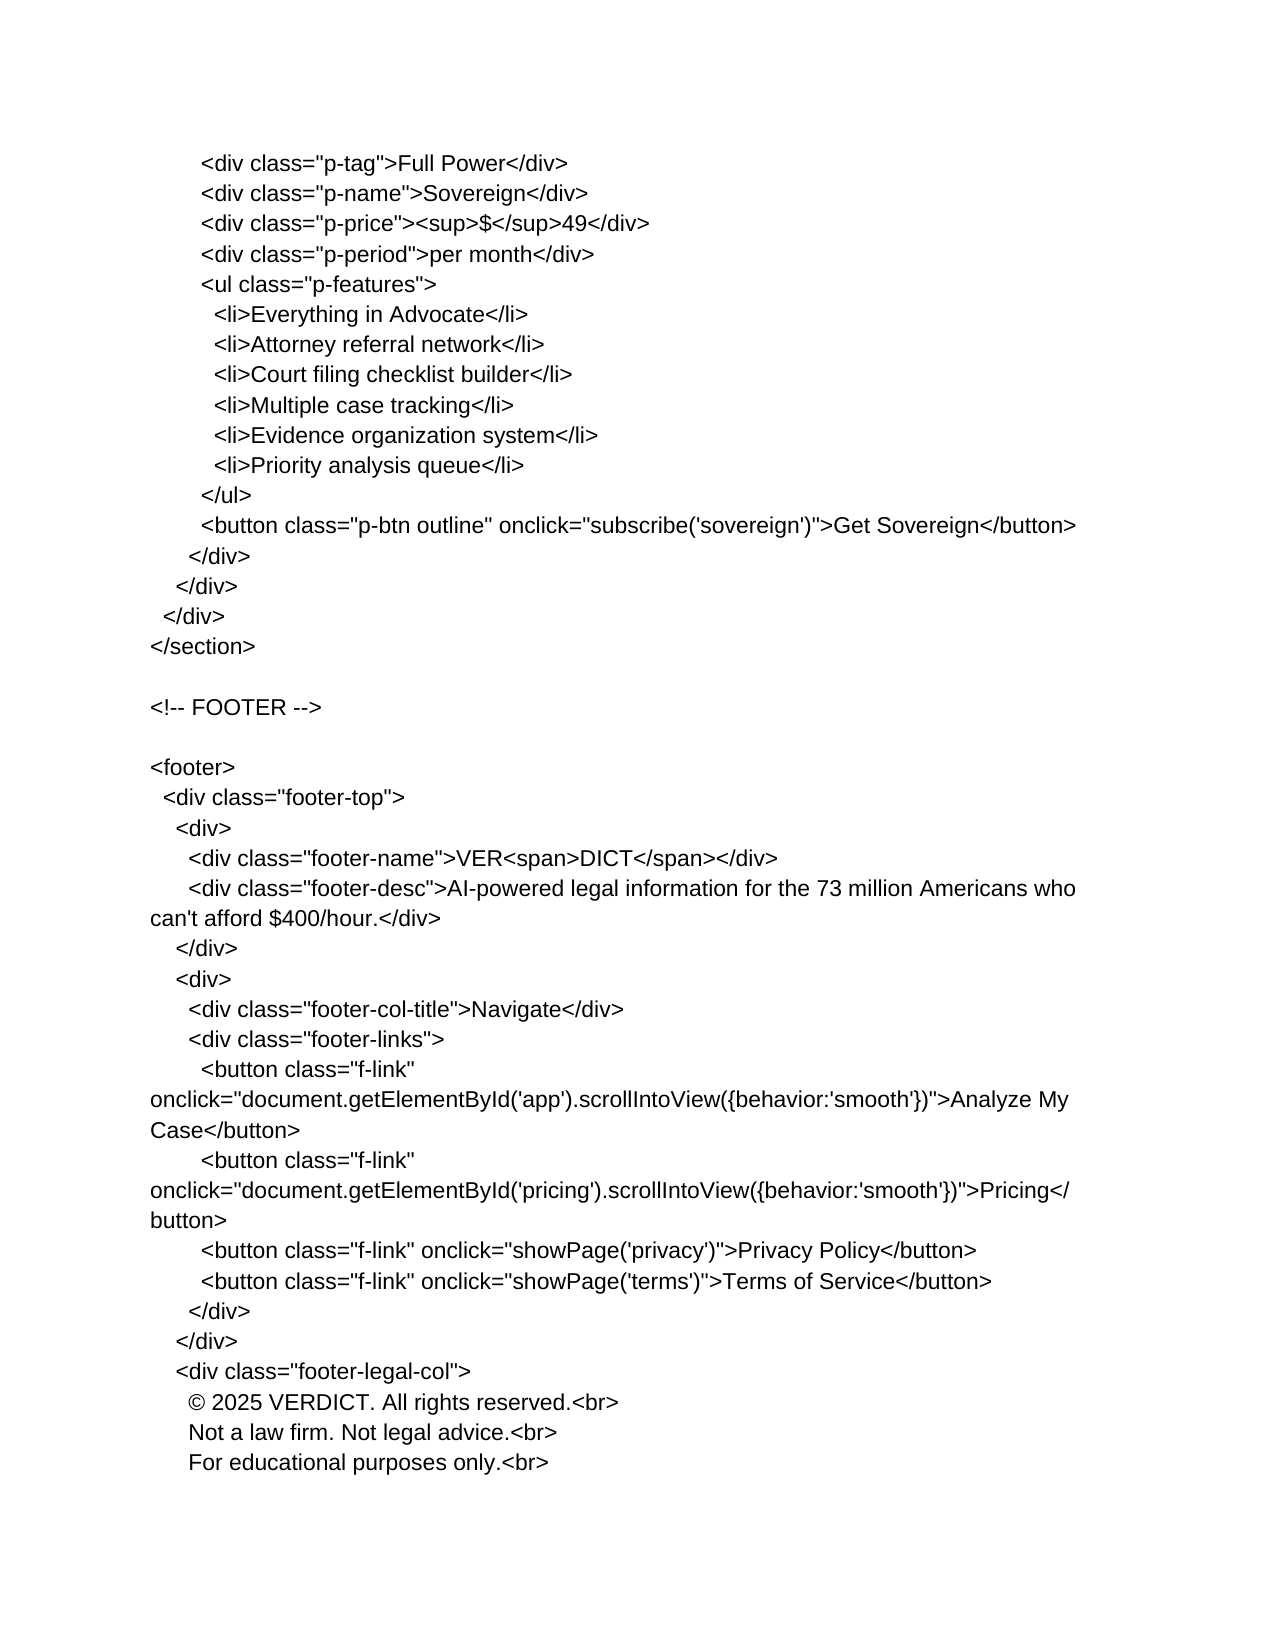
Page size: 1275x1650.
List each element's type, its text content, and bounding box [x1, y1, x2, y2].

text </div> [150, 935, 1125, 962]
text <div class="footer-name">VER<span>DICT</span></div> [150, 845, 1125, 871]
text <!-- FOOTER --> [150, 694, 1125, 720]
text <footer> [150, 754, 1125, 781]
text </div> [150, 1298, 1125, 1324]
text <li>Court filing checklist builder</li> [150, 361, 1125, 388]
text © 2025 VERDICT. All rights reserved.<br> [150, 1388, 1125, 1415]
text <div class="p-name">Sovereign</div> [150, 180, 1125, 207]
text <li>Attorney referral network</li> [150, 331, 1125, 358]
text </div> [150, 1328, 1125, 1354]
text <div> [150, 814, 1125, 841]
text <li>Multiple case tracking</li> [150, 392, 1125, 418]
text <li>Priority analysis queue</li> [150, 452, 1125, 478]
text <ul class="p-features"> [150, 271, 1125, 297]
text <div class="footer-links"> [150, 1026, 1125, 1052]
text <div class="footer-desc">AI-powered legal information for the 73 million Americans who can't afford $400/hour.</div> [150, 875, 1125, 932]
text <button class="f-link" onclick="showPage('terms')">Terms of Service</button> [150, 1268, 1125, 1294]
text <div class="p-tag">Full Power</div> [150, 150, 1125, 176]
text Not a law firm. Not legal advice.<br> [150, 1419, 1125, 1445]
text <button class="p-btn outline" onclick="subscribe('sovereign')">Get Sovereign</button> [150, 512, 1125, 539]
text <div class="footer-top"> [150, 784, 1125, 811]
text </ul> [150, 482, 1125, 509]
text </div> [150, 543, 1125, 569]
text </section> [150, 633, 1125, 660]
text </div> [150, 603, 1125, 629]
text <div> [150, 966, 1125, 992]
text <div class="p-period">per month</div> [150, 241, 1125, 267]
text <div class="p-price"><sup>$</sup>49</div> [150, 210, 1125, 237]
text <button class="f-link" onclick="showPage('privacy')">Privacy Policy</button> [150, 1237, 1125, 1264]
text <div class="footer-col-title">Navigate</div> [150, 996, 1125, 1022]
text <li>Everything in Advocate</li> [150, 301, 1125, 327]
text For educational purposes only.<br> [150, 1449, 1125, 1475]
text <button class="f-link" onclick="document.getElementById('app').scrollIntoView({behavior:'smooth'})">Analyze My Case</button> [150, 1056, 1125, 1143]
text <div class="footer-legal-col"> [150, 1358, 1125, 1385]
text </div> [150, 573, 1125, 599]
text <button class="f-link" onclick="document.getElementById('pricing').scrollIntoView({behavior:'smooth'})">Pricing</button> [150, 1147, 1125, 1234]
text <li>Evidence organization system</li> [150, 422, 1125, 448]
